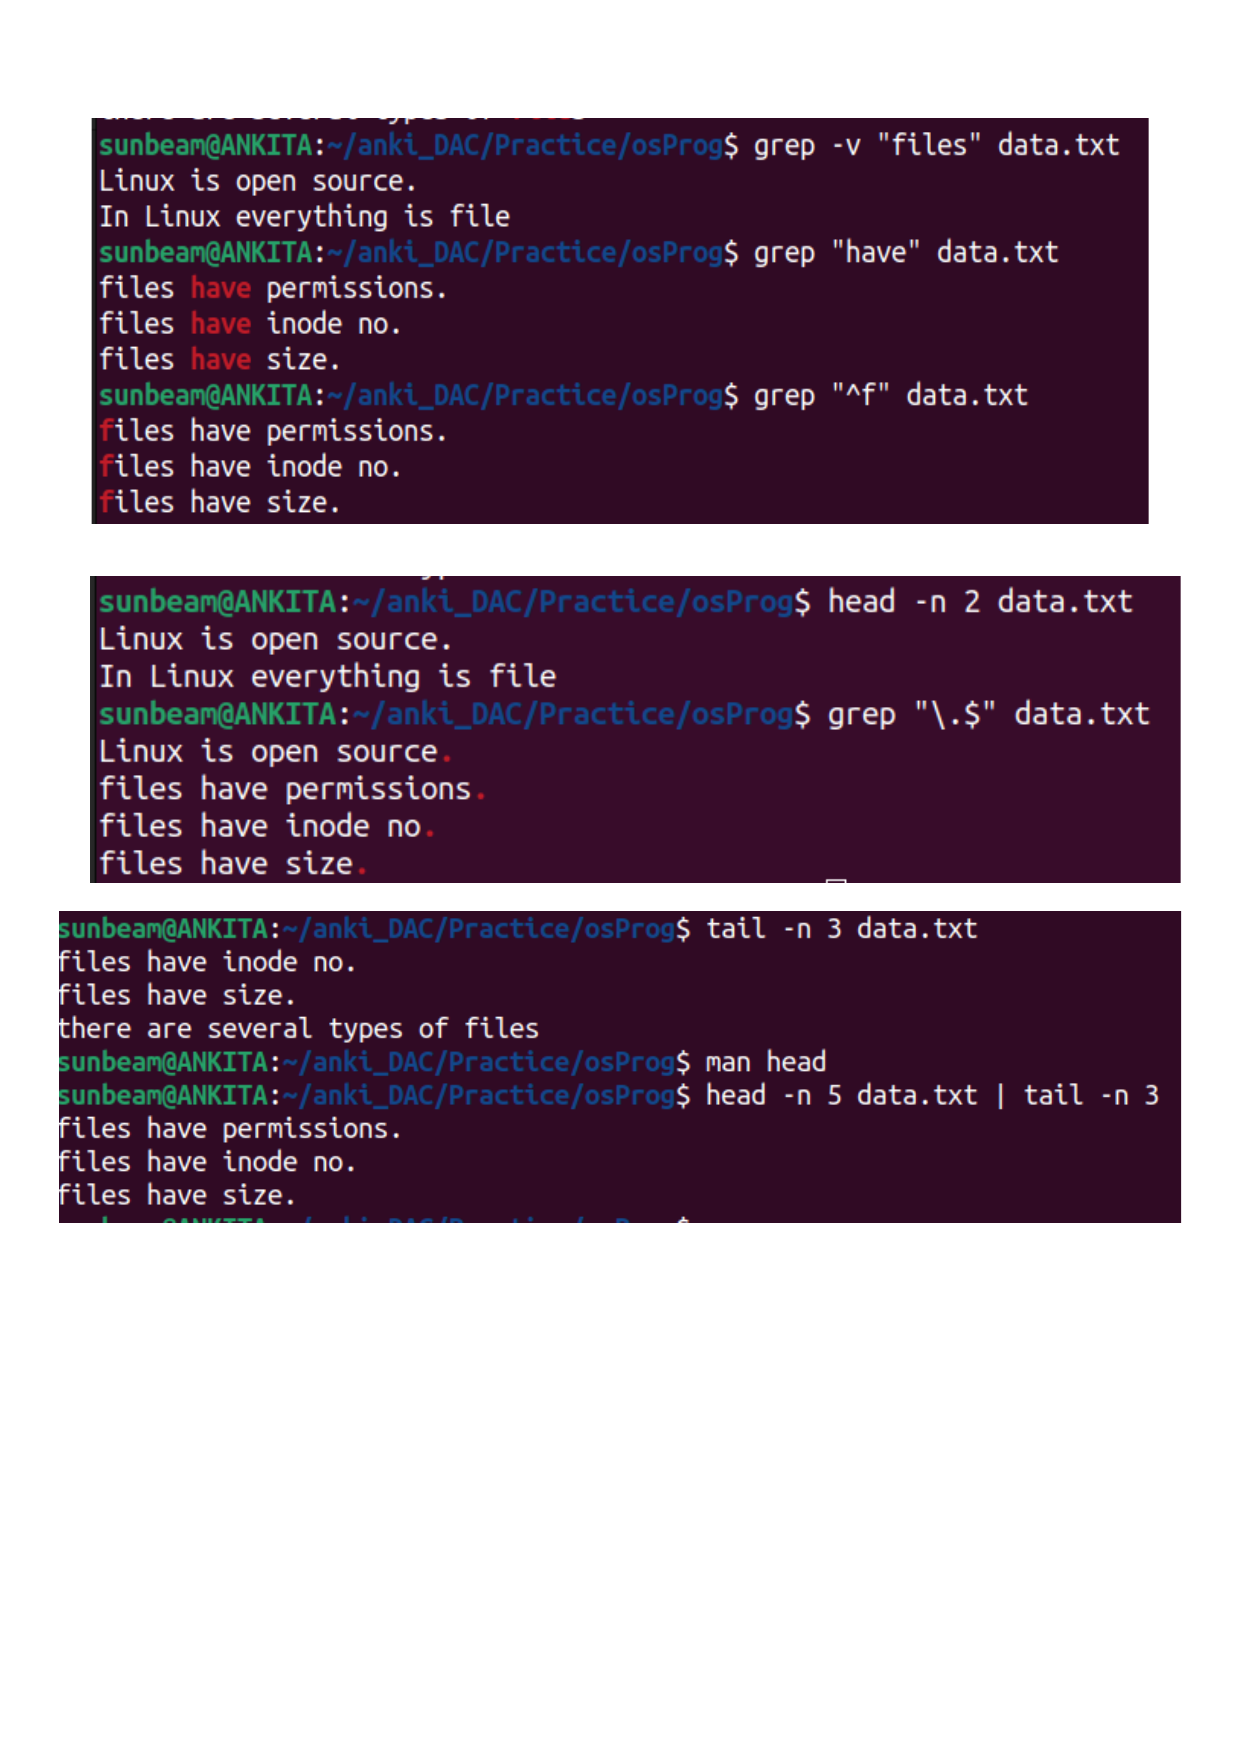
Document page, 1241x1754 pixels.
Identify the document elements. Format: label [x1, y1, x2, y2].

picture [91, 118, 1149, 524]
picture [59, 911, 1182, 1223]
picture [90, 576, 1181, 883]
